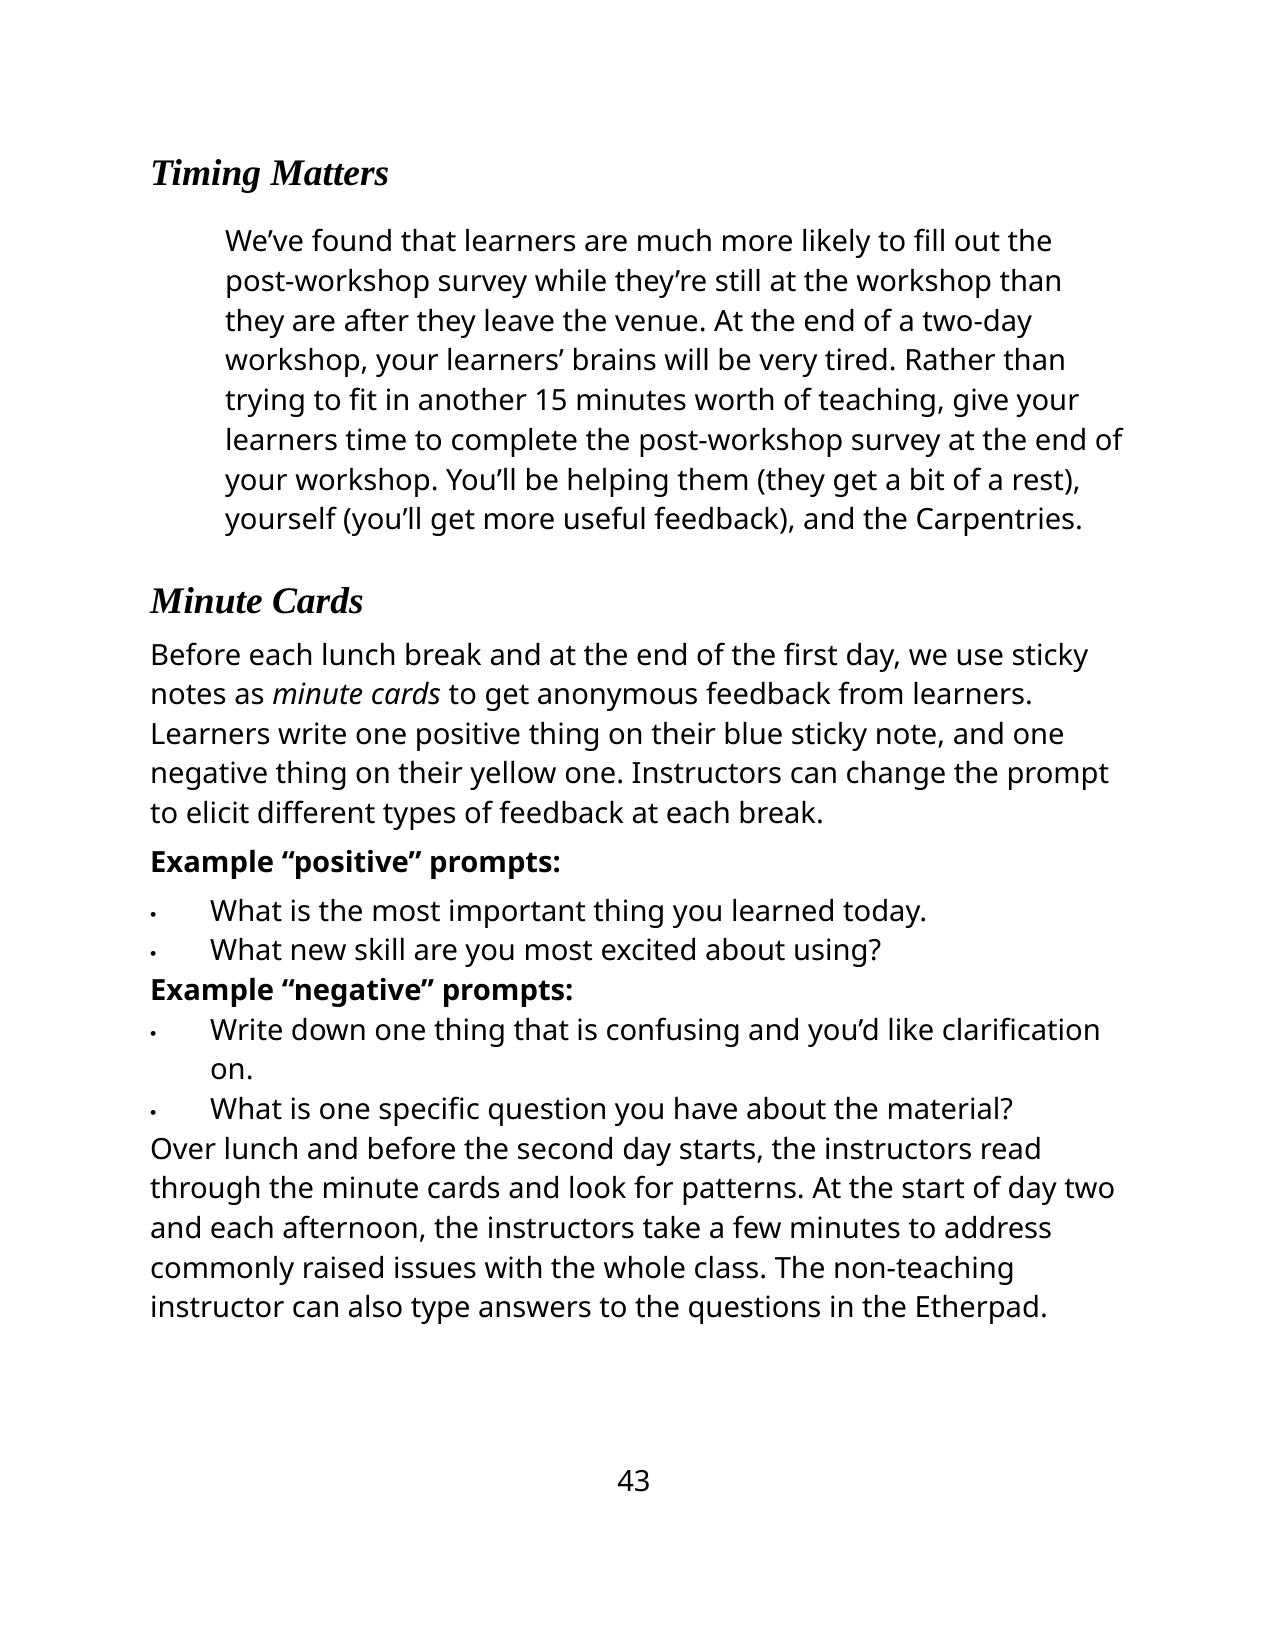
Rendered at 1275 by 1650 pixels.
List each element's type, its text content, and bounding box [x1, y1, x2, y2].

subtitle Minute Cards [150, 578, 1125, 621]
text Example “positive” prompts: [150, 841, 1125, 881]
text Before each lunch break and at the end of the first day, we use sticky notes as minute cards to get anonymous feedback from learners. Learners write one positive thing on their blue sticky note, and one negative thing on their yellow one. Instructors can change the prompt to elicit different types of feedback at each break. [150, 634, 1125, 832]
list What is the most important thing you learned today. [150, 890, 1125, 929]
text Over lunch and before the second day starts, the instructors read through the minute cards and look for patterns. At the start of day two and each afternoon, the instructors take a few minutes to address commonly raised issues with the whole class. The non-teaching instructor can also type answers to the questions in the Etherpad. [150, 1128, 1125, 1326]
list Write down one thing that is confusing and you’d like clarification on. [150, 1009, 1125, 1088]
list What new skill are you most excited about using? [150, 929, 1125, 969]
list What is one specific question you have about the material? [150, 1088, 1125, 1128]
text We’ve found that learners are much more likely to fill out the post-workshop survey while they’re still at the workshop than they are after they leave the venue. At the end of a two-day workshop, your learners’ brains will be very tired. Rather than trying to fit in another 15 minutes worth of teaching, give your learners time to complete the post-workshop survey at the end of your workshop. You’ll be helping them (they get a bit of a rest), yourself (you’ll get more useful feedback), and the Carpentries. [225, 221, 1125, 538]
text Example “negative” prompts: [150, 969, 1125, 1009]
subtitle Timing Matters [150, 150, 1125, 193]
